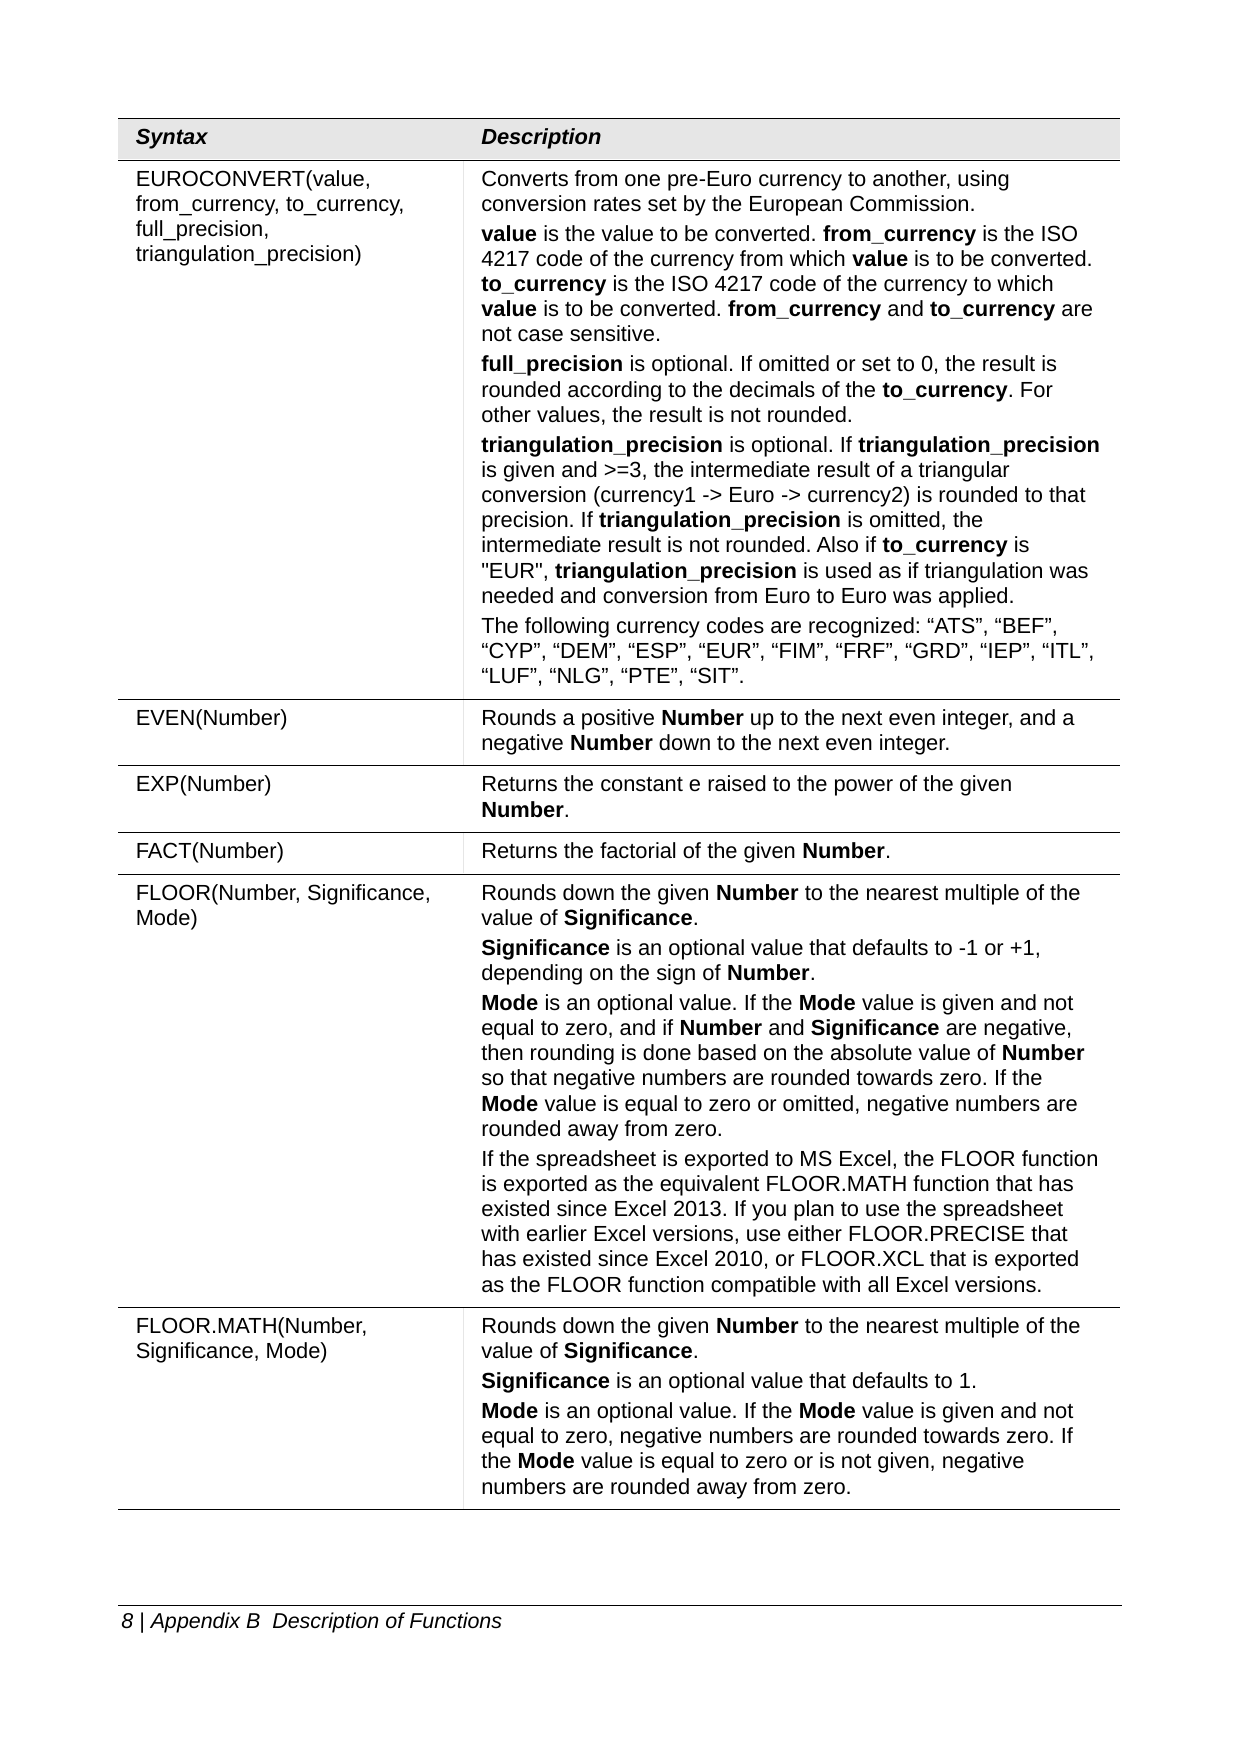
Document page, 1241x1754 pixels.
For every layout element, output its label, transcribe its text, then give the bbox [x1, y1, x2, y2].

table_cell Returns the constant e raised to the power of the given Number. [464, 766, 1120, 832]
table_cell FLOOR.MATH(Number, Significance, Mode) [118, 1308, 463, 1509]
table_cell Rounds a positive Number up to the next even integer, and a negative Number down to the next even integer. [464, 700, 1120, 765]
table_cell EUROCONVERT(value, from_currency, to_currency, full_precision, triangulation_precision) [118, 161, 463, 699]
table_cell Rounds down the given Number to the nearest multiple of the value of Significance. Significance is an optional value that defaults to 1. Mode is an optional value. If the Mode value is given and not equal to zero, negative numbers are rounded towards zero. If the Mode value is equal to zero or is not given, negative numbers are rounded away from zero. [464, 1308, 1120, 1509]
table_cell EXP(Number) [118, 766, 463, 832]
table_cell Returns the factorial of the given Number. [464, 833, 1120, 873]
table_cell FACT(Number) [118, 833, 463, 873]
table_cell FLOOR(Number, Significance, Mode) [118, 875, 463, 1307]
table_cell EVEN(Number) [118, 700, 463, 765]
table_header Description [464, 119, 1120, 159]
table_cell Converts from one pre-Euro currency to another, using conversion rates set by the European Commission. value is the value to be converted. from_currency is the ISO 4217 code of the currency from which value is to be converted. to_currency is the ISO 4217 code of the currency to which value is to be converted. from_currency and to_currency are not case sensitive. full_precision is optional. If omitted or set to 0, the result is rounded according to the decimals of the to_currency. For other values, the result is not rounded. triangulation_precision is optional. If triangulation_precision is given and >=3, the intermediate result of a triangular conversion (currency1 -> Euro -> currency2) is rounded to that precision. If triangulation_precision is omitted, the intermediate result is not rounded. Also if to_currency is "EUR", triangulation_precision is used as if triangulation was needed and conversion from Euro to Euro was applied. The following currency codes are recognized: “ATS”, “BEF”, “CYP”, “DEM”, “ESP”, “EUR”, “FIM”, “FRF”, “GRD”, “IEP”, “ITL”, “LUF”, “NLG”, “PTE”, “SIT”. [464, 161, 1120, 699]
table_cell Rounds down the given Number to the nearest multiple of the value of Significance. Significance is an optional value that defaults to -1 or +1, depending on the sign of Number. Mode is an optional value. If the Mode value is given and not equal to zero, and if Number and Significance are negative, then rounding is done based on the absolute value of Number so that negative numbers are rounded towards zero. If the Mode value is equal to zero or omitted, negative numbers are rounded away from zero. If the spreadsheet is exported to MS Excel, the FLOOR function is exported as the equivalent FLOOR.MATH function that has existed since Excel 2013. If you plan to use the spreadsheet with earlier Excel versions, use either FLOOR.PRECISE that has existed since Excel 2010, or FLOOR.XCL that is exported as the FLOOR function compatible with all Excel versions. [464, 875, 1120, 1307]
table_header Syntax [118, 119, 463, 159]
